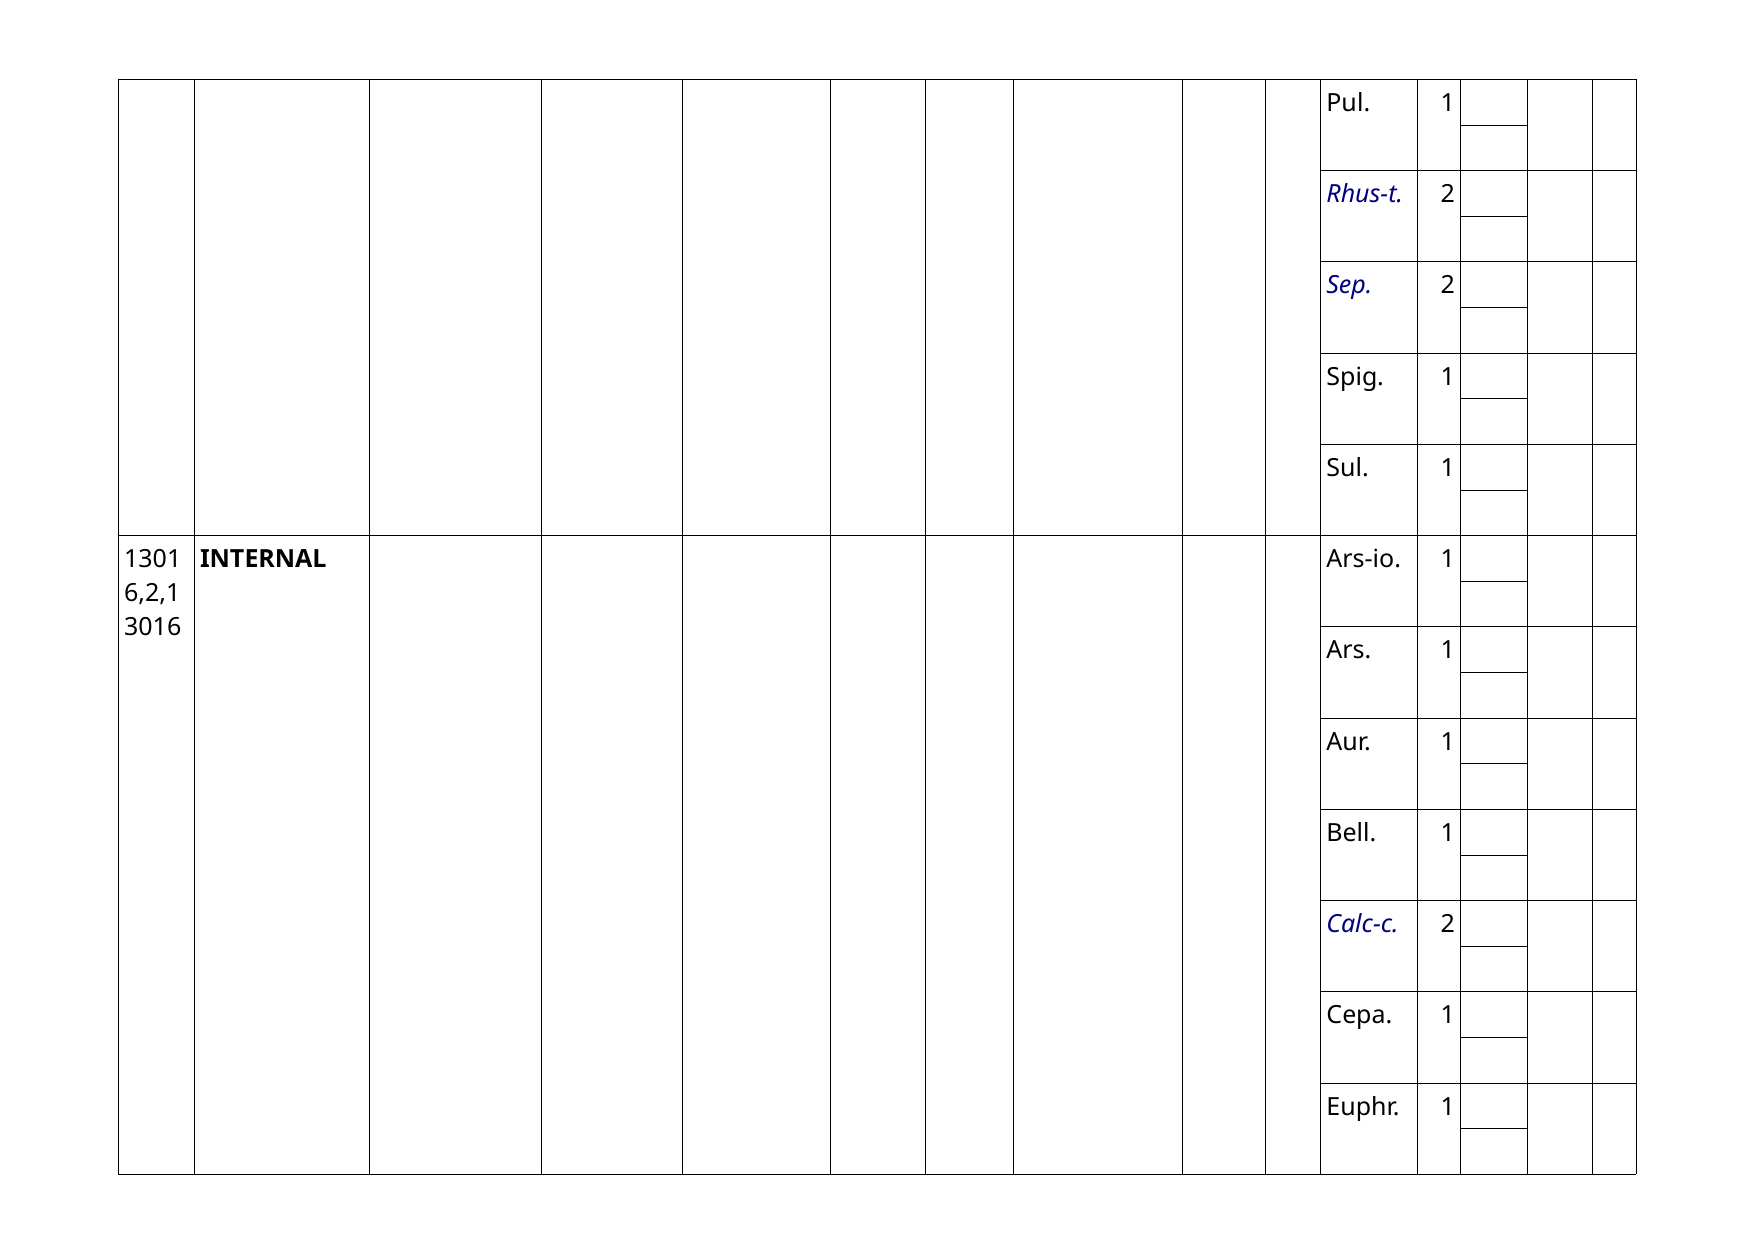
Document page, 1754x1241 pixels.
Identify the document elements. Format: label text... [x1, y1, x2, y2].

table_cell [1528, 262, 1592, 353]
table_cell Ars. [1321, 627, 1417, 718]
table_cell [195, 80, 369, 535]
table_cell [1461, 536, 1527, 581]
table_cell 13016,2,13016 [119, 536, 194, 1174]
table_cell [1461, 308, 1527, 353]
table_cell [1461, 1038, 1527, 1083]
table_cell [1461, 491, 1527, 535]
table_cell [1461, 810, 1527, 854]
table_cell 1 [1418, 536, 1460, 626]
table_cell [542, 536, 682, 1174]
table_cell 2 [1418, 901, 1460, 991]
table_cell 1 [1418, 80, 1460, 170]
table_cell Sul. [1321, 445, 1417, 535]
table_cell [1528, 627, 1592, 718]
table_cell Rhus-t. [1321, 171, 1417, 261]
table_cell [1528, 354, 1592, 444]
table_cell [1461, 399, 1527, 444]
table_cell [1528, 719, 1592, 809]
table_cell [1593, 901, 1636, 991]
table_cell [1461, 80, 1527, 124]
table_cell 1 [1418, 354, 1460, 444]
table_cell [683, 536, 830, 1174]
table_cell [1461, 262, 1527, 307]
table_cell Ars-io. [1321, 536, 1417, 626]
table_cell Cepa. [1321, 992, 1417, 1083]
table_cell [542, 80, 682, 535]
table_cell [1461, 582, 1527, 626]
table_cell Pul. [1321, 80, 1417, 170]
table_cell [1461, 217, 1527, 261]
table_cell [1528, 171, 1592, 261]
table_cell [1183, 80, 1265, 535]
table_cell 2 [1418, 171, 1460, 261]
table_cell [831, 80, 925, 535]
table_cell [1593, 80, 1636, 170]
table_cell [831, 536, 925, 1174]
table_cell Bell. [1321, 810, 1417, 900]
table_cell [1461, 764, 1527, 809]
table_cell [1593, 627, 1636, 718]
table_cell [1014, 80, 1182, 535]
table_cell [370, 536, 541, 1174]
table_cell [1461, 171, 1527, 216]
table_cell [1014, 536, 1182, 1174]
table_cell [1528, 1084, 1592, 1174]
table_cell [1461, 673, 1527, 718]
table_cell [1528, 992, 1592, 1083]
table_cell Sep. [1321, 262, 1417, 353]
table_cell [1593, 1084, 1636, 1174]
table_cell [1266, 80, 1320, 535]
table_cell 1 [1418, 810, 1460, 900]
table_cell [1461, 1084, 1527, 1128]
table_cell [1461, 992, 1527, 1037]
table_cell 2 [1418, 262, 1460, 353]
table_cell [1593, 992, 1636, 1083]
table_cell [926, 536, 1013, 1174]
table_cell [1461, 1129, 1527, 1174]
table_cell Euphr. [1321, 1084, 1417, 1174]
table_cell [1461, 354, 1527, 398]
table_cell [1528, 810, 1592, 900]
table_cell [926, 80, 1013, 535]
table_cell [1266, 536, 1320, 1174]
table_cell [1461, 126, 1527, 170]
table_cell [1461, 445, 1527, 489]
table_cell [1461, 901, 1527, 946]
table_cell [1593, 536, 1636, 626]
table_cell [1593, 445, 1636, 535]
table_cell [1183, 536, 1265, 1174]
table_cell Spig. [1321, 354, 1417, 444]
table_cell [1461, 627, 1527, 672]
table_cell 1 [1418, 627, 1460, 718]
table_cell [1593, 171, 1636, 261]
table_cell [1461, 856, 1527, 900]
table_cell [1461, 947, 1527, 991]
table_cell [1461, 719, 1527, 763]
table_cell [119, 80, 194, 535]
table_cell [1593, 354, 1636, 444]
table_cell [1593, 810, 1636, 900]
table_cell 1 [1418, 719, 1460, 809]
table_cell Aur. [1321, 719, 1417, 809]
table_cell [1593, 719, 1636, 809]
table_cell internal [195, 536, 369, 1174]
table_cell [1528, 901, 1592, 991]
table_cell [1593, 262, 1636, 353]
table_cell [1528, 80, 1592, 170]
table_cell Calc-c. [1321, 901, 1417, 991]
table_cell [1528, 536, 1592, 626]
table_cell [370, 80, 541, 535]
table_cell [683, 80, 830, 535]
table_cell 1 [1418, 992, 1460, 1083]
table_cell 1 [1418, 1084, 1460, 1174]
table_cell [1528, 445, 1592, 535]
table_cell 1 [1418, 445, 1460, 535]
